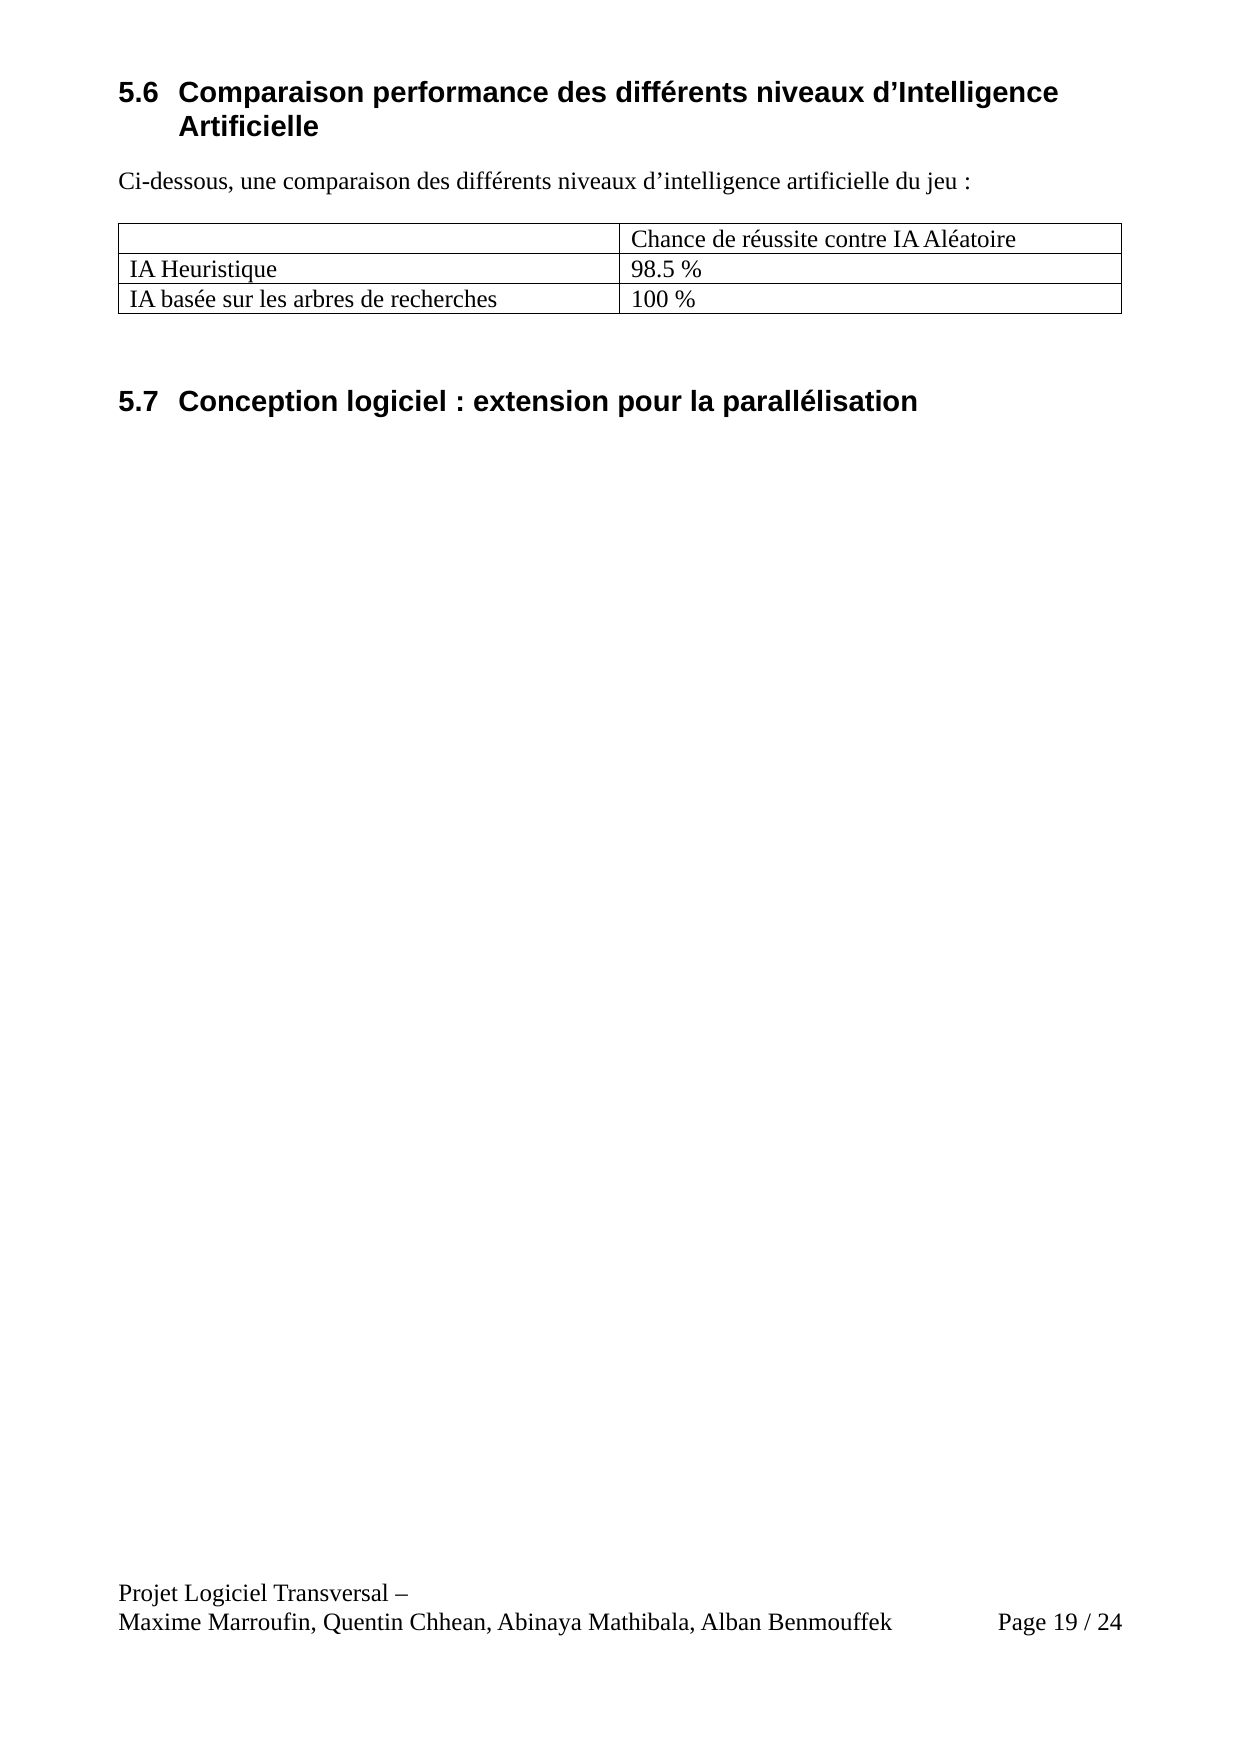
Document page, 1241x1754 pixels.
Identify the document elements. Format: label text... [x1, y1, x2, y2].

table_header [119, 224, 619, 253]
subtitle Conception logiciel : extension pour la parallélisation [118, 384, 1122, 417]
table_header Chance de réussite contre IA Aléatoire [620, 224, 1121, 253]
text Ci-dessous, une comparaison des différents niveaux d’intelligence artificielle du jeu : [118, 166, 1122, 194]
subtitle Comparaison performance des différents niveaux d’Intelligence Artificielle [118, 75, 1122, 142]
table_cell 100 % [620, 284, 1121, 313]
table_cell 98.5 % [620, 254, 1121, 283]
table_cell IA Heuristique [119, 254, 619, 283]
table_cell IA basée sur les arbres de recherches [119, 284, 619, 313]
